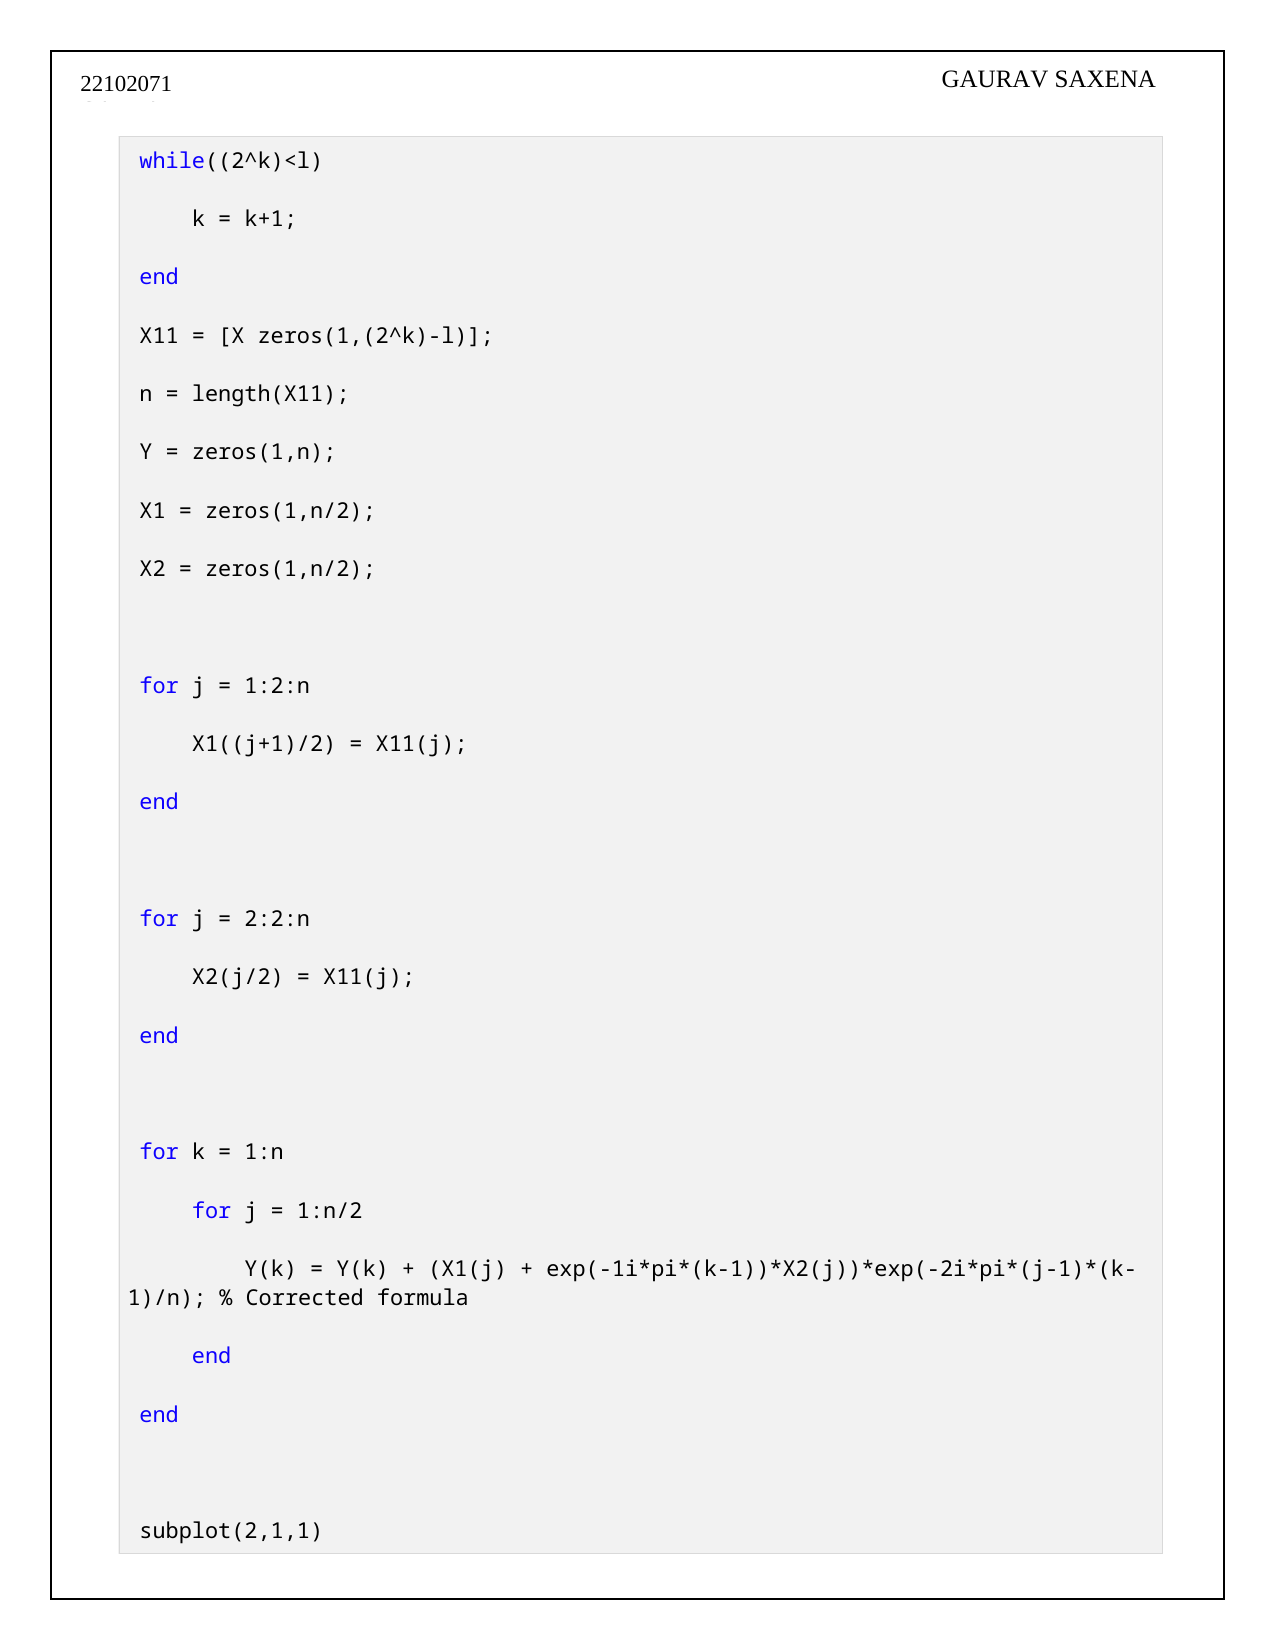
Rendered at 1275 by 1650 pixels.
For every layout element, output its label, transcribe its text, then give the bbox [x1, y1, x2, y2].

text for k = 1:n [120, 1128, 1162, 1166]
text X2(j/2) = X11(j); [120, 953, 1162, 991]
text n = length(X11); [120, 369, 1162, 407]
text X2 = zeros(1,n/2); [120, 544, 1162, 582]
text subplot(2,1,1) [120, 1507, 1162, 1553]
text while((2^k)<l) [120, 137, 1162, 174]
text X1((j+1)/2) = X11(j); [120, 719, 1162, 757]
text for j = 1:2:n [120, 661, 1162, 699]
text end [120, 1011, 1162, 1049]
text X11 = [X zeros(1,(2^k)-l)]; [120, 311, 1162, 349]
text end [120, 1332, 1162, 1370]
text end [120, 778, 1162, 816]
text k = k+1; [120, 194, 1162, 232]
text Y = zeros(1,n); [120, 428, 1162, 466]
text for j = 1:n/2 [120, 1186, 1162, 1224]
text X1 = zeros(1,n/2); [120, 486, 1162, 524]
text end [120, 1390, 1162, 1428]
text end [120, 253, 1162, 291]
text Y(k) = Y(k) + (X1(j) + exp(-1i*pi*(k-1))*X2(j))*exp(-2i*pi*(j-1)*(k-1)/n); % Corrected formula [120, 1244, 1162, 1311]
text for j = 2:2:n [120, 894, 1162, 932]
